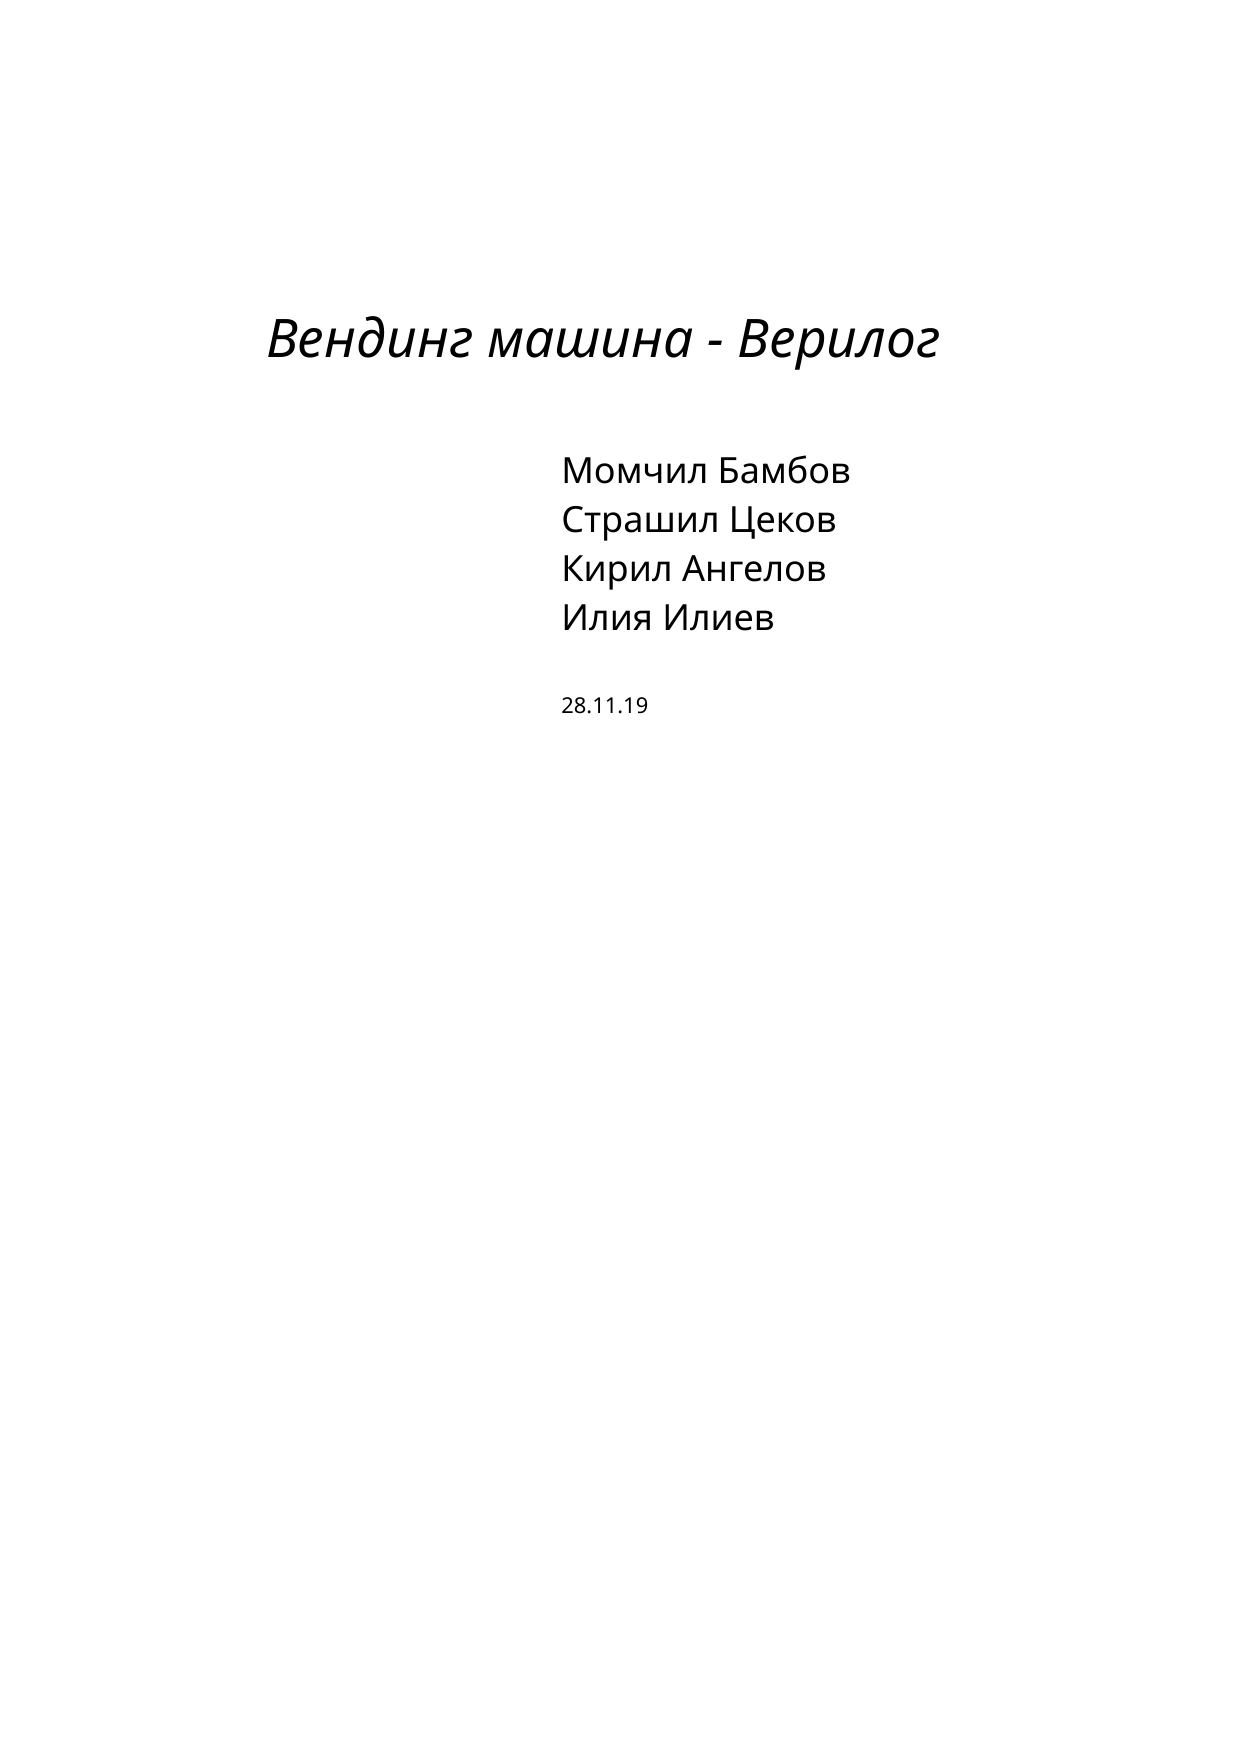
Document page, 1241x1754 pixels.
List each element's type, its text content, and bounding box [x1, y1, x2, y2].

text 28.11.19 [118, 690, 1122, 719]
text Вендинг машина - Верилог [118, 300, 1122, 373]
text Кирил Ангелов [118, 543, 1122, 592]
text Страшил Цеков [118, 494, 1122, 543]
text Момчил Бамбов [118, 445, 1122, 494]
text Илия Илиев [118, 592, 1122, 641]
